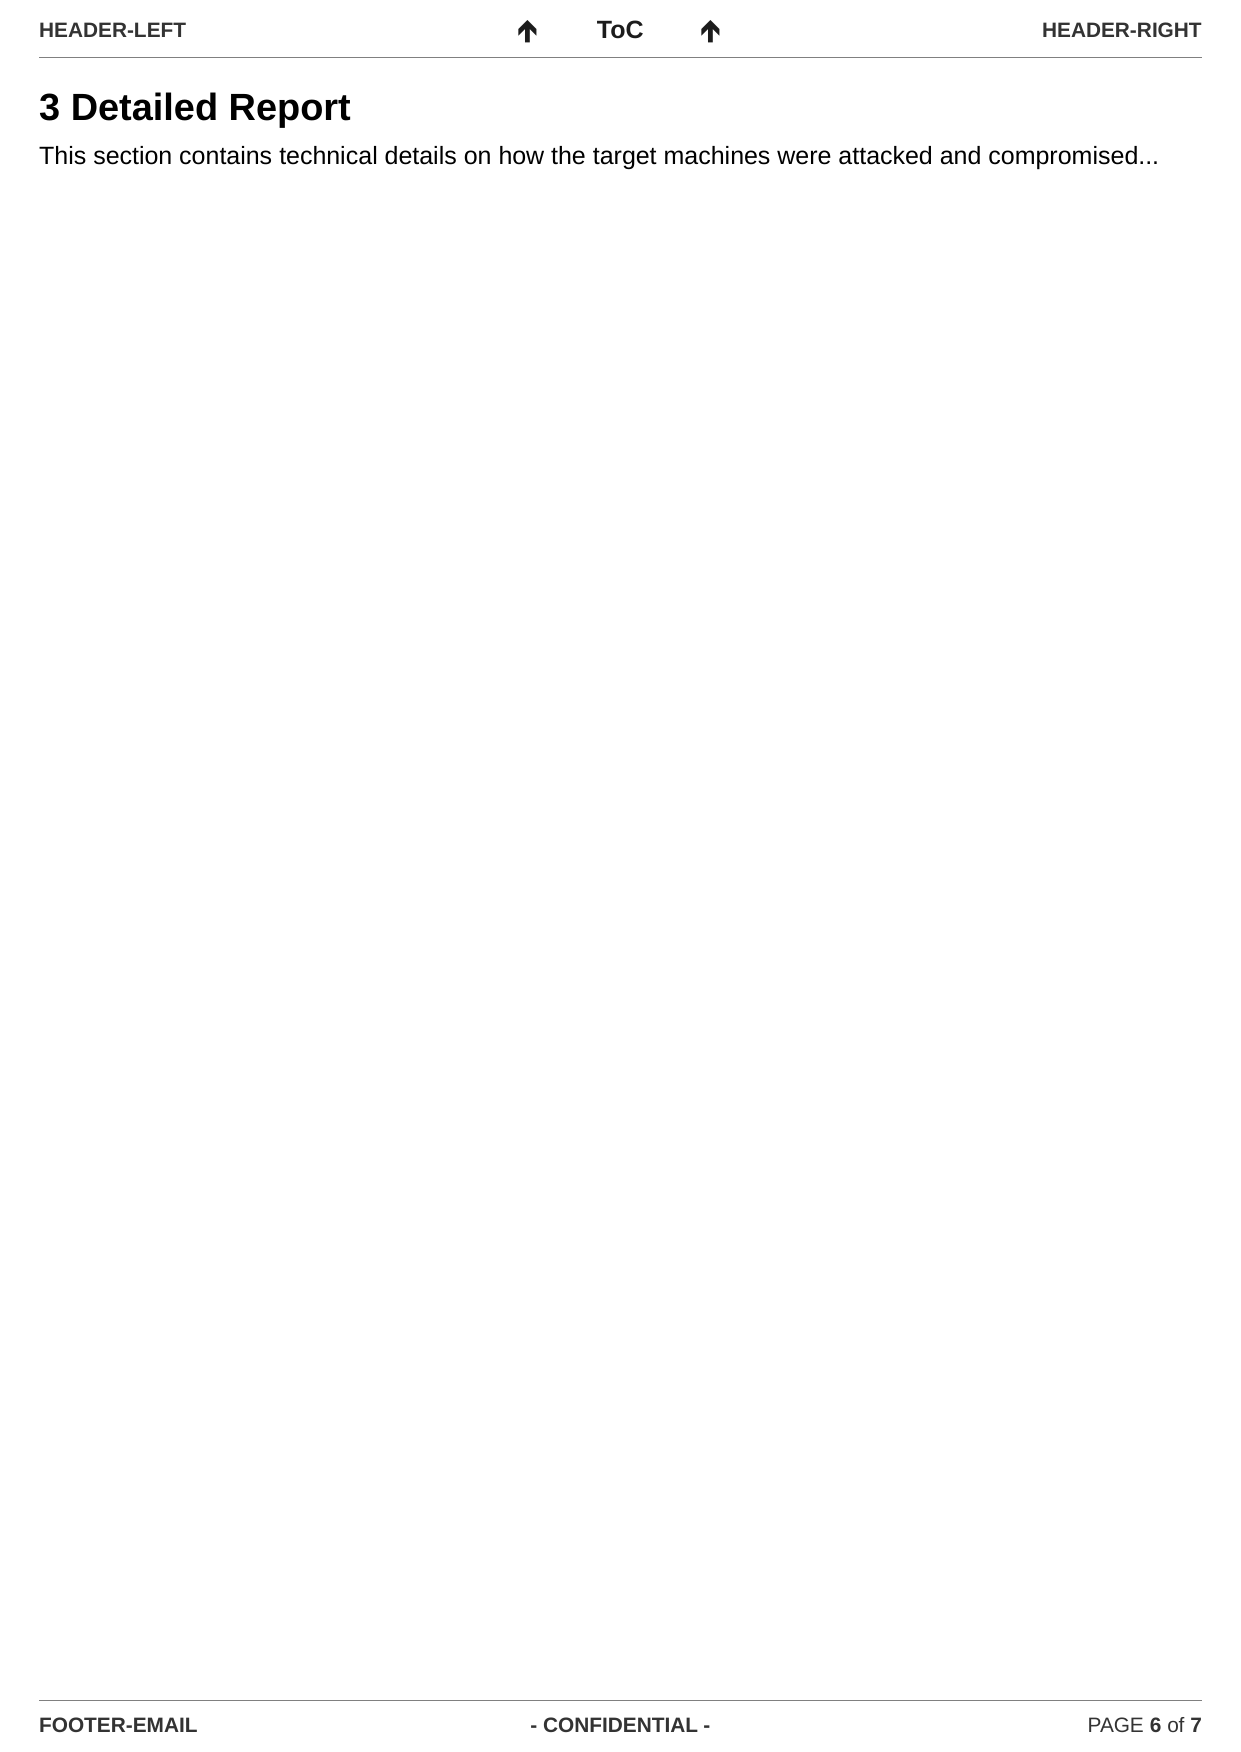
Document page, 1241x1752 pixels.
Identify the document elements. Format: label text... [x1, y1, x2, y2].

subtitle Detailed Report [39, 85, 1202, 129]
text This section contains technical details on how the target machines were attacked and compromised... [39, 141, 1202, 170]
